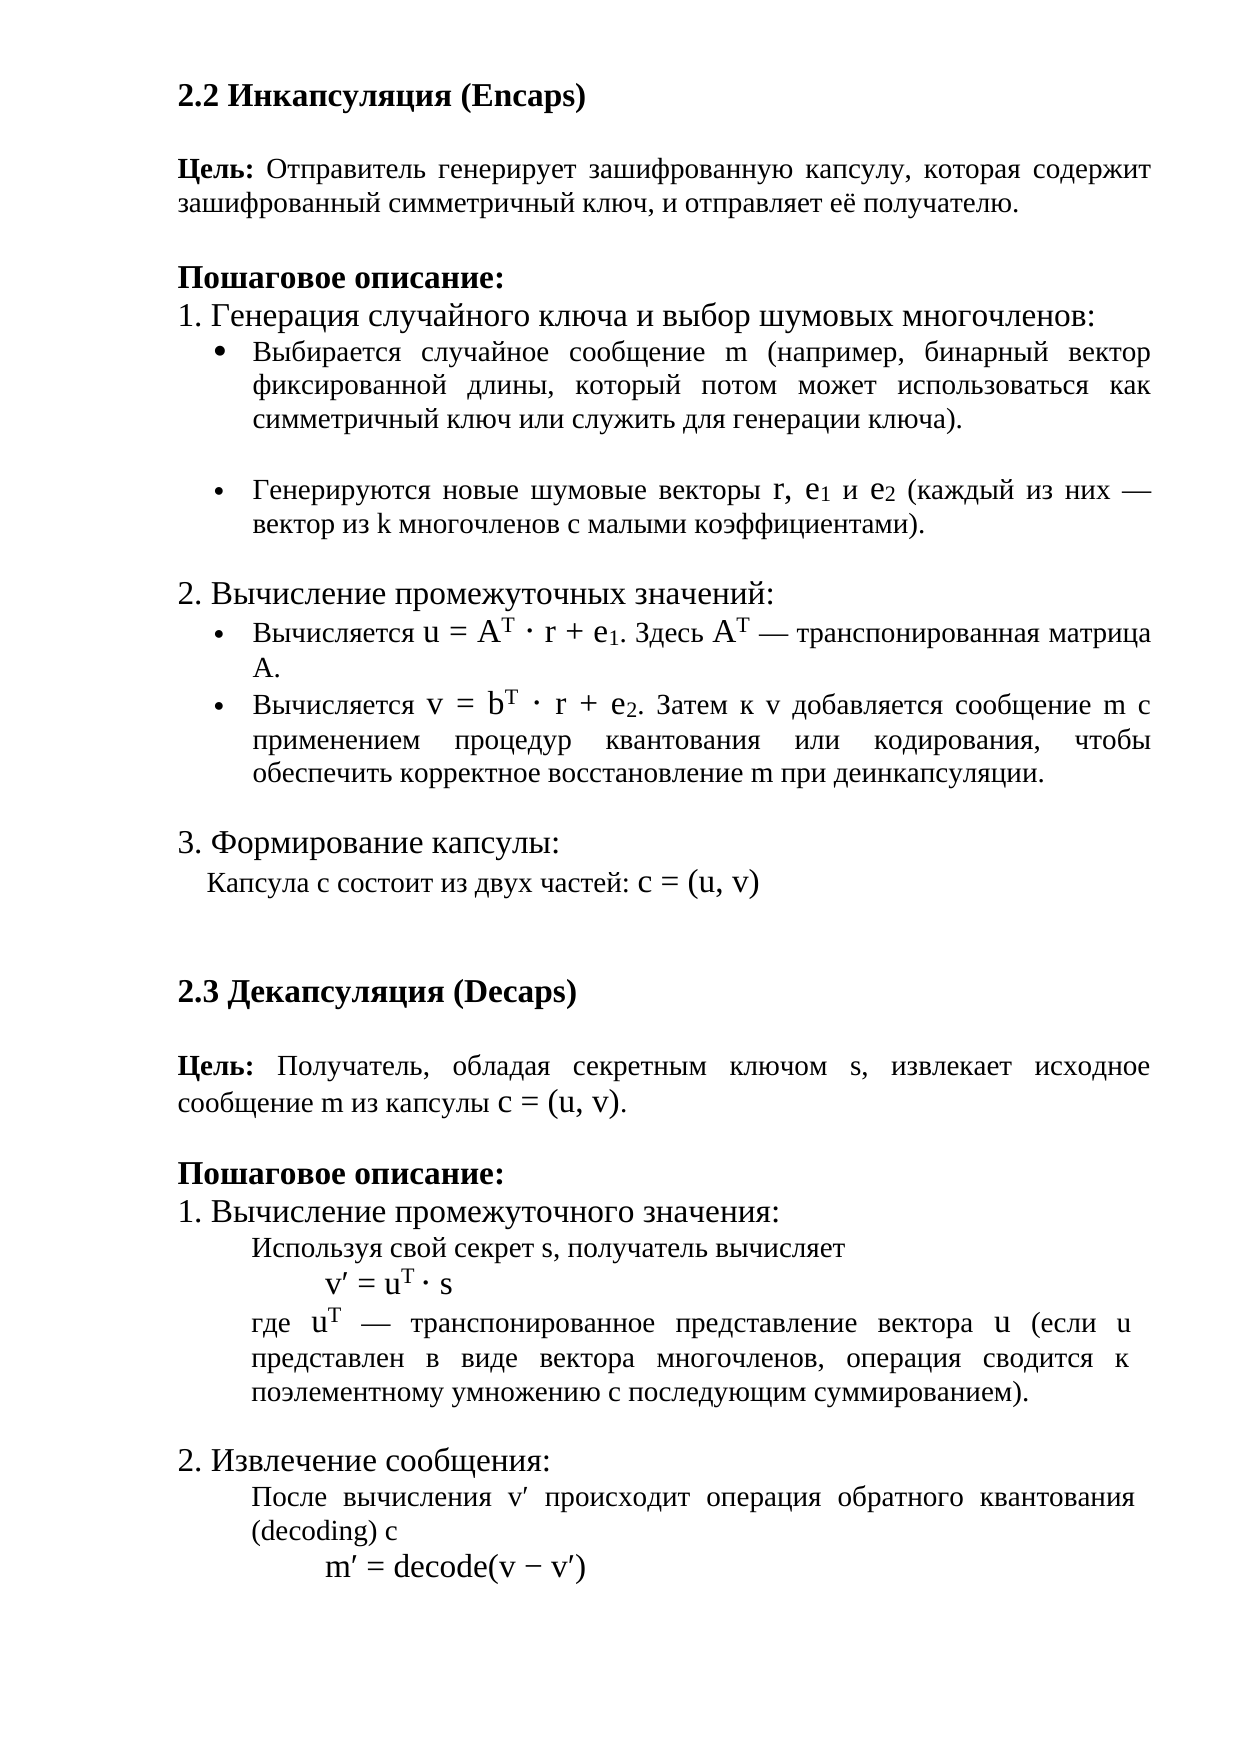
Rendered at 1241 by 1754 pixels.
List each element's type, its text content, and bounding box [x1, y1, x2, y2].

text 2. Извлечение сообщения: [177, 1441, 1152, 1479]
list Генерируются новые шумовые векторы r, e1 и e2​ (каждый из них — вектор из k многочленов с малыми коэффициентами). [215, 468, 1152, 540]
text 2. Вычисление промежуточных значений: [177, 573, 1152, 612]
text 2.3 Декапсуляция (Decaps) [177, 971, 1152, 1009]
text v′ = uT ⋅ s [177, 1263, 1152, 1302]
list Выбирается случайное сообщение m (например, бинарный вектор фиксированной длины, который потом может использоваться как симметричный ключ или служить для генерации ключа). [215, 334, 1152, 434]
text После вычисления v′ происходит операция обратного квантования (decoding) с [177, 1479, 1152, 1546]
text Цель: Получатель, обладая секретным ключом s, извлекает исходное сообщение m из капсулы c = (u, v). [177, 1048, 1152, 1120]
list Вычисляется v = bT ⋅ r + e2​. Затем к v добавляется сообщение m с применением процедур квантования или кодирования, чтобы обеспечить корректное восстановление m при деинкапсуляции. [215, 684, 1152, 789]
text Капсула c состоит из двух частей: c = (u, v) [177, 861, 1152, 899]
text 2.2 Инкапсуляция (Encaps) [177, 75, 1152, 113]
text где uT — транспонированное представление вектора u (если u представлен в виде вектора многочленов, операция сводится к поэлементному умножению с последующим суммированием). [177, 1302, 1152, 1407]
text Пошаговое описание: [177, 257, 1152, 295]
text Цель: Отправитель генерирует зашифрованную капсулу, которая содержит зашифрованный симметричный ключ, и отправляет её получателю. [177, 152, 1152, 219]
text Используя свой секрет s, получатель вычисляет [177, 1230, 1152, 1263]
text Пошаговое описание: [177, 1153, 1152, 1192]
text m′ = decode(v − v′) [177, 1546, 1152, 1584]
text 1. Генерация случайного ключа и выбор шумовых многочленов: [177, 295, 1152, 334]
text 1. Вычисление промежуточного значения: [177, 1192, 1152, 1230]
list Вычисляется u = AT ⋅ r + e1​. Здесь AT — транспонированная матрица A. [215, 612, 1152, 684]
text 3. Формирование капсулы: [177, 823, 1152, 861]
